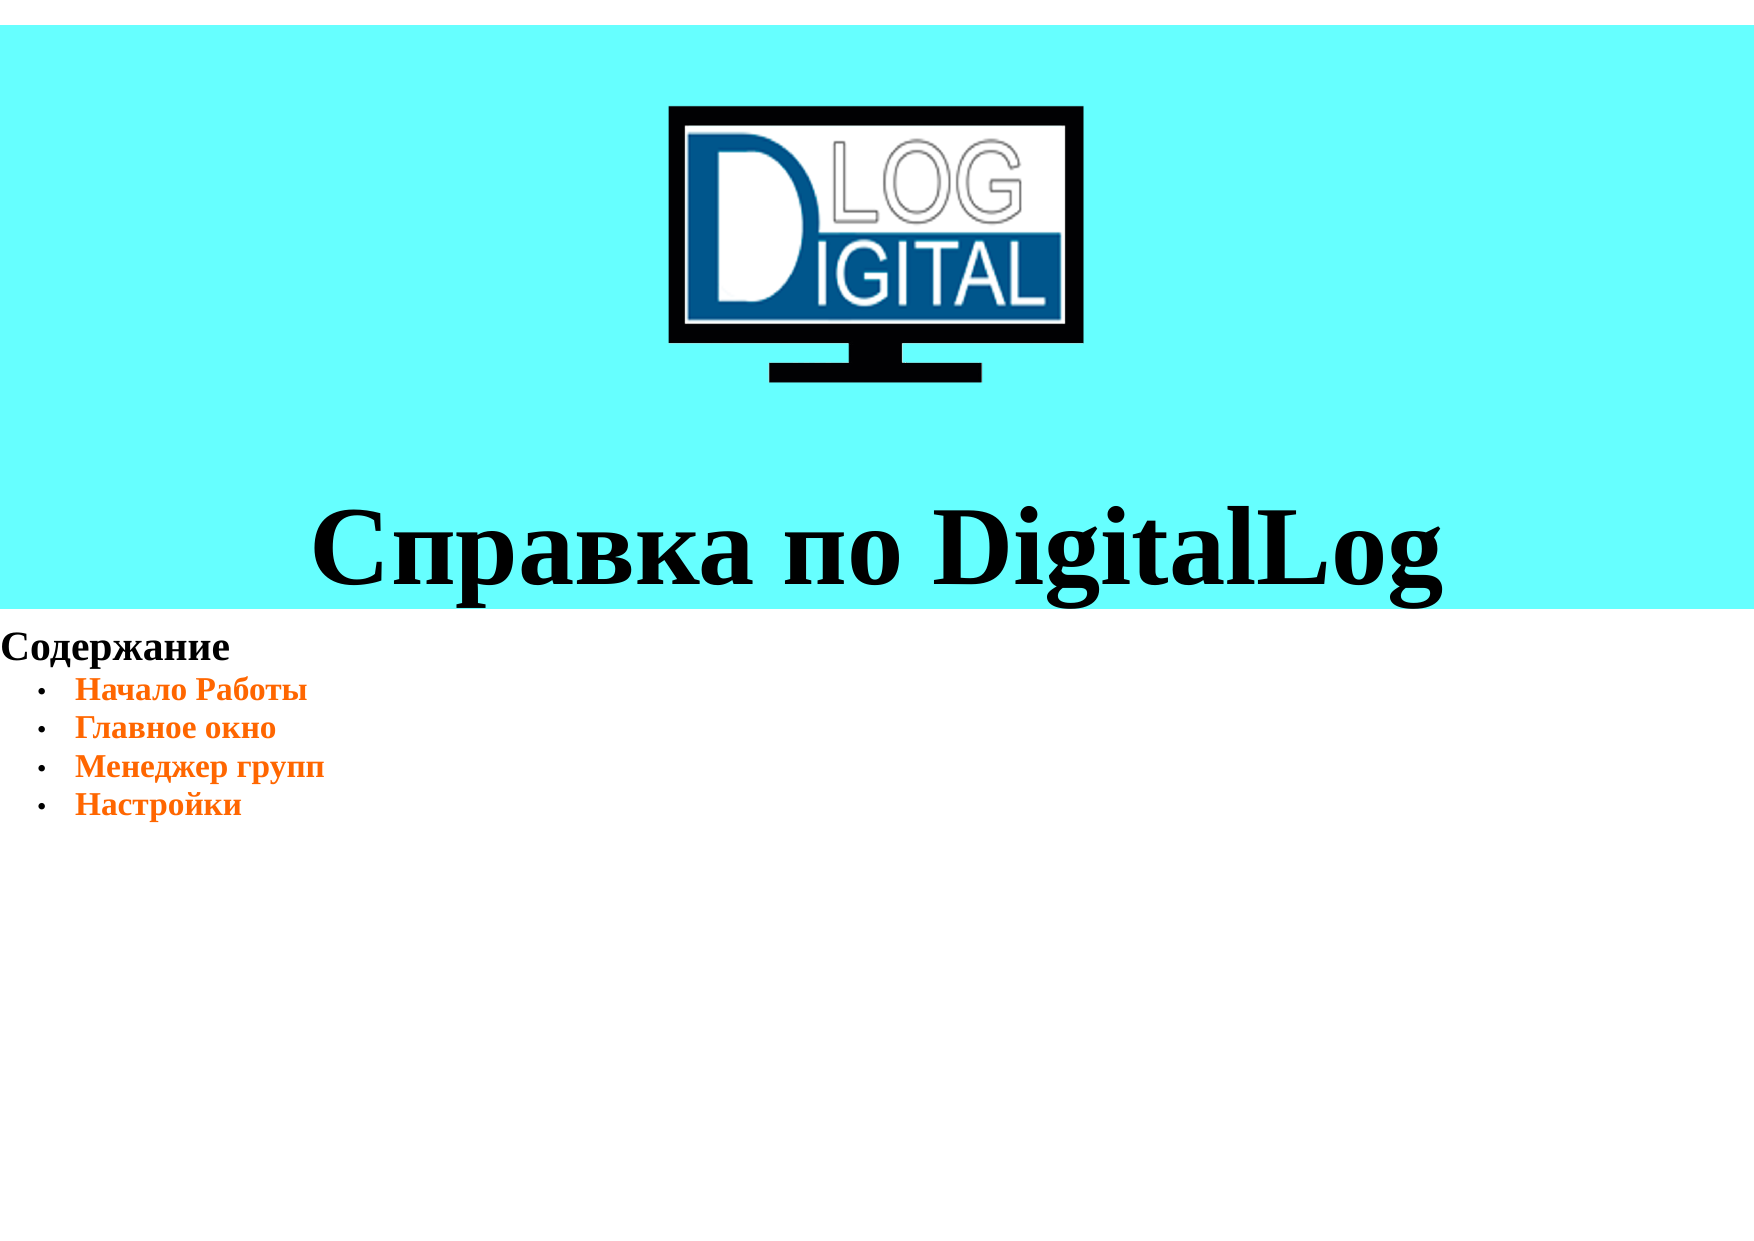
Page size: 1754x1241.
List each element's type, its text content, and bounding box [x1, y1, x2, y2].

list Главное окно [37, 708, 1754, 746]
list Начало Работы [37, 669, 1754, 708]
title Справка по DigitalLog [0, 479, 1754, 609]
text Содержание [0, 621, 1754, 669]
list Менеджер групп [37, 746, 1754, 784]
picture [668, 25, 1086, 442]
list Настройки [37, 784, 1754, 823]
